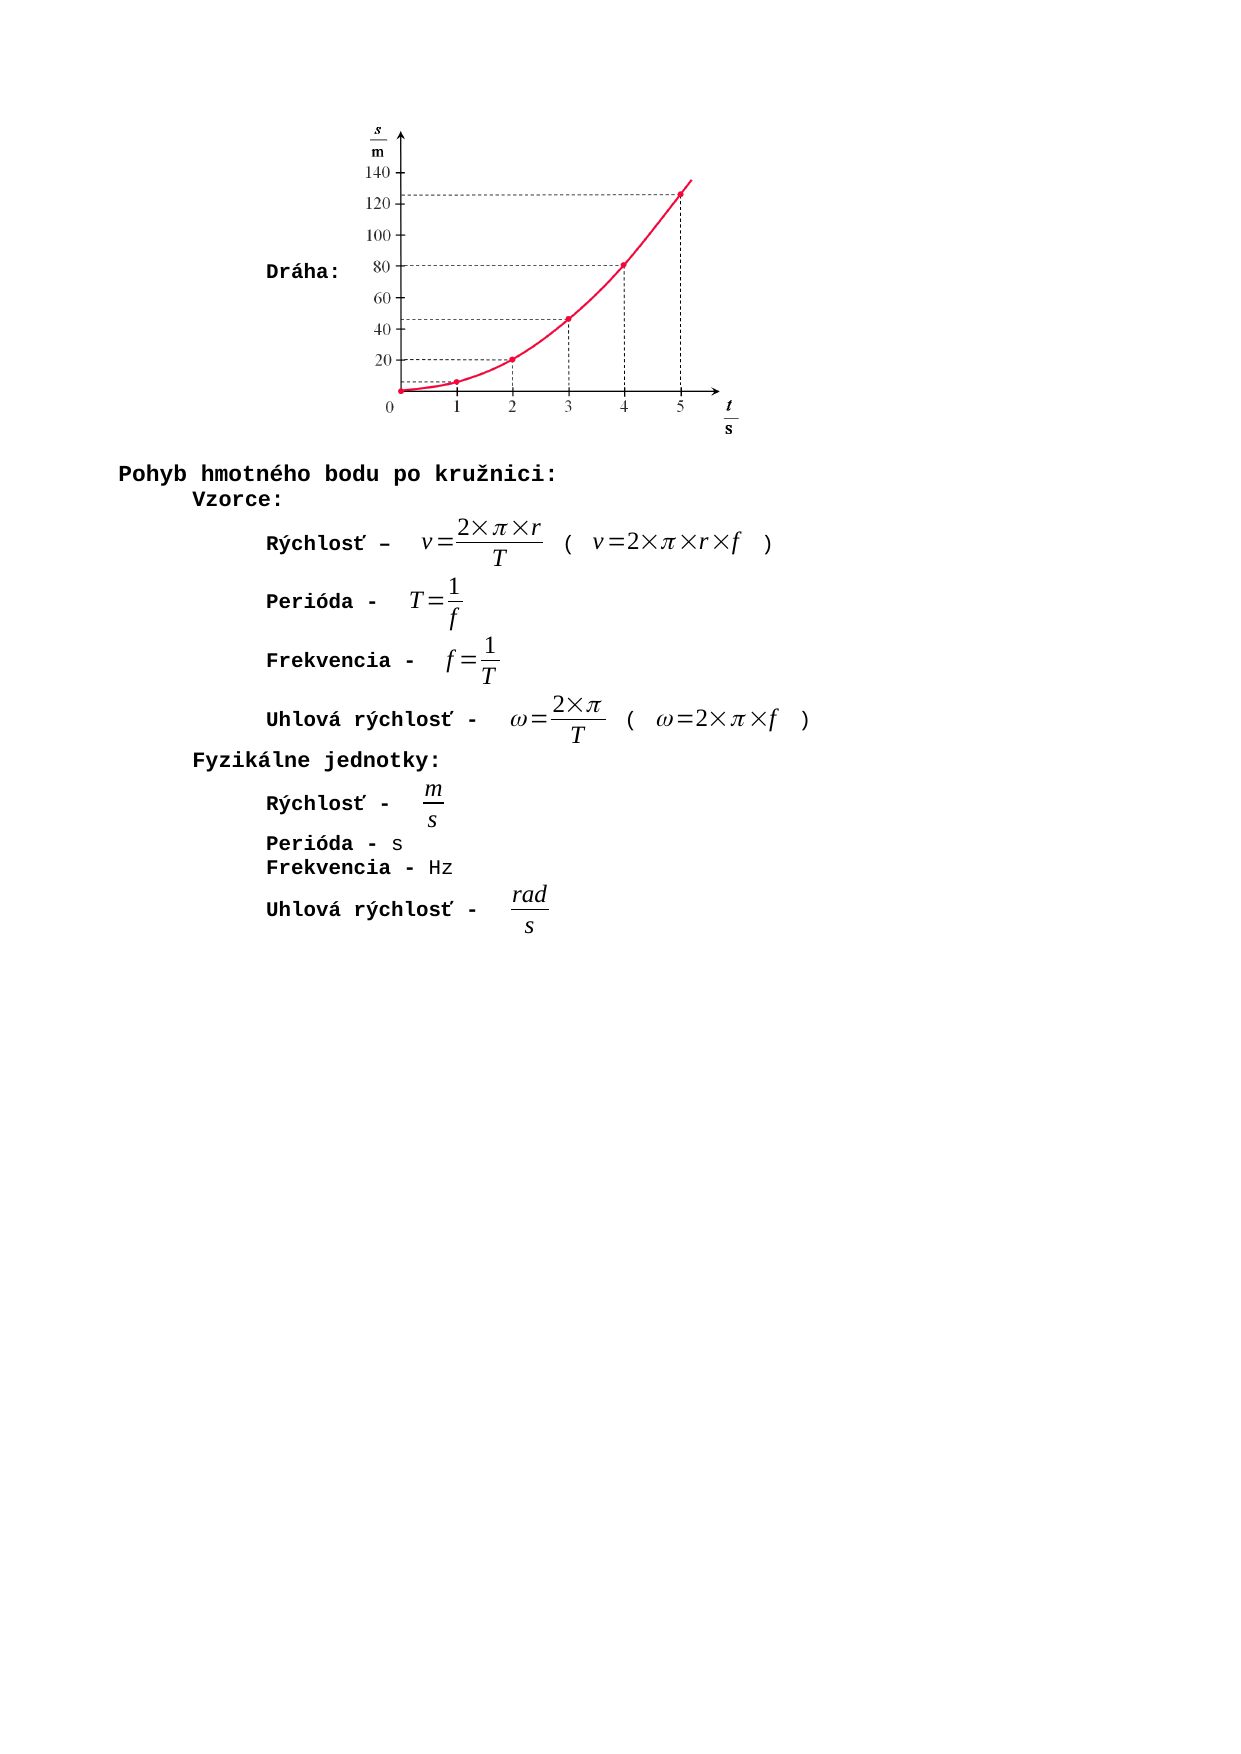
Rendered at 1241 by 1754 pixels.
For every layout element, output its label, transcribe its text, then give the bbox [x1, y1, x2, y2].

picture [353, 118, 744, 439]
text Rýchlosť – () [118, 513, 1122, 572]
text Fyzikálne jednotky: [118, 749, 1122, 774]
text Frekvencia - Hz [118, 857, 1122, 880]
text Uhlová rýchlosť - () [118, 690, 1122, 749]
text Perióda - s [118, 833, 1122, 857]
text Dráha: [118, 118, 353, 439]
text Uhlová rýchlosť - [118, 880, 1122, 939]
text Frekvencia - [118, 631, 1122, 690]
text Vzorce: [118, 489, 1122, 513]
text Perióda - [118, 572, 1122, 631]
text Rýchlosť - [118, 774, 1122, 833]
text Pohyb hmotného bodu po kružnici: [118, 463, 1122, 489]
text [744, 118, 1122, 439]
